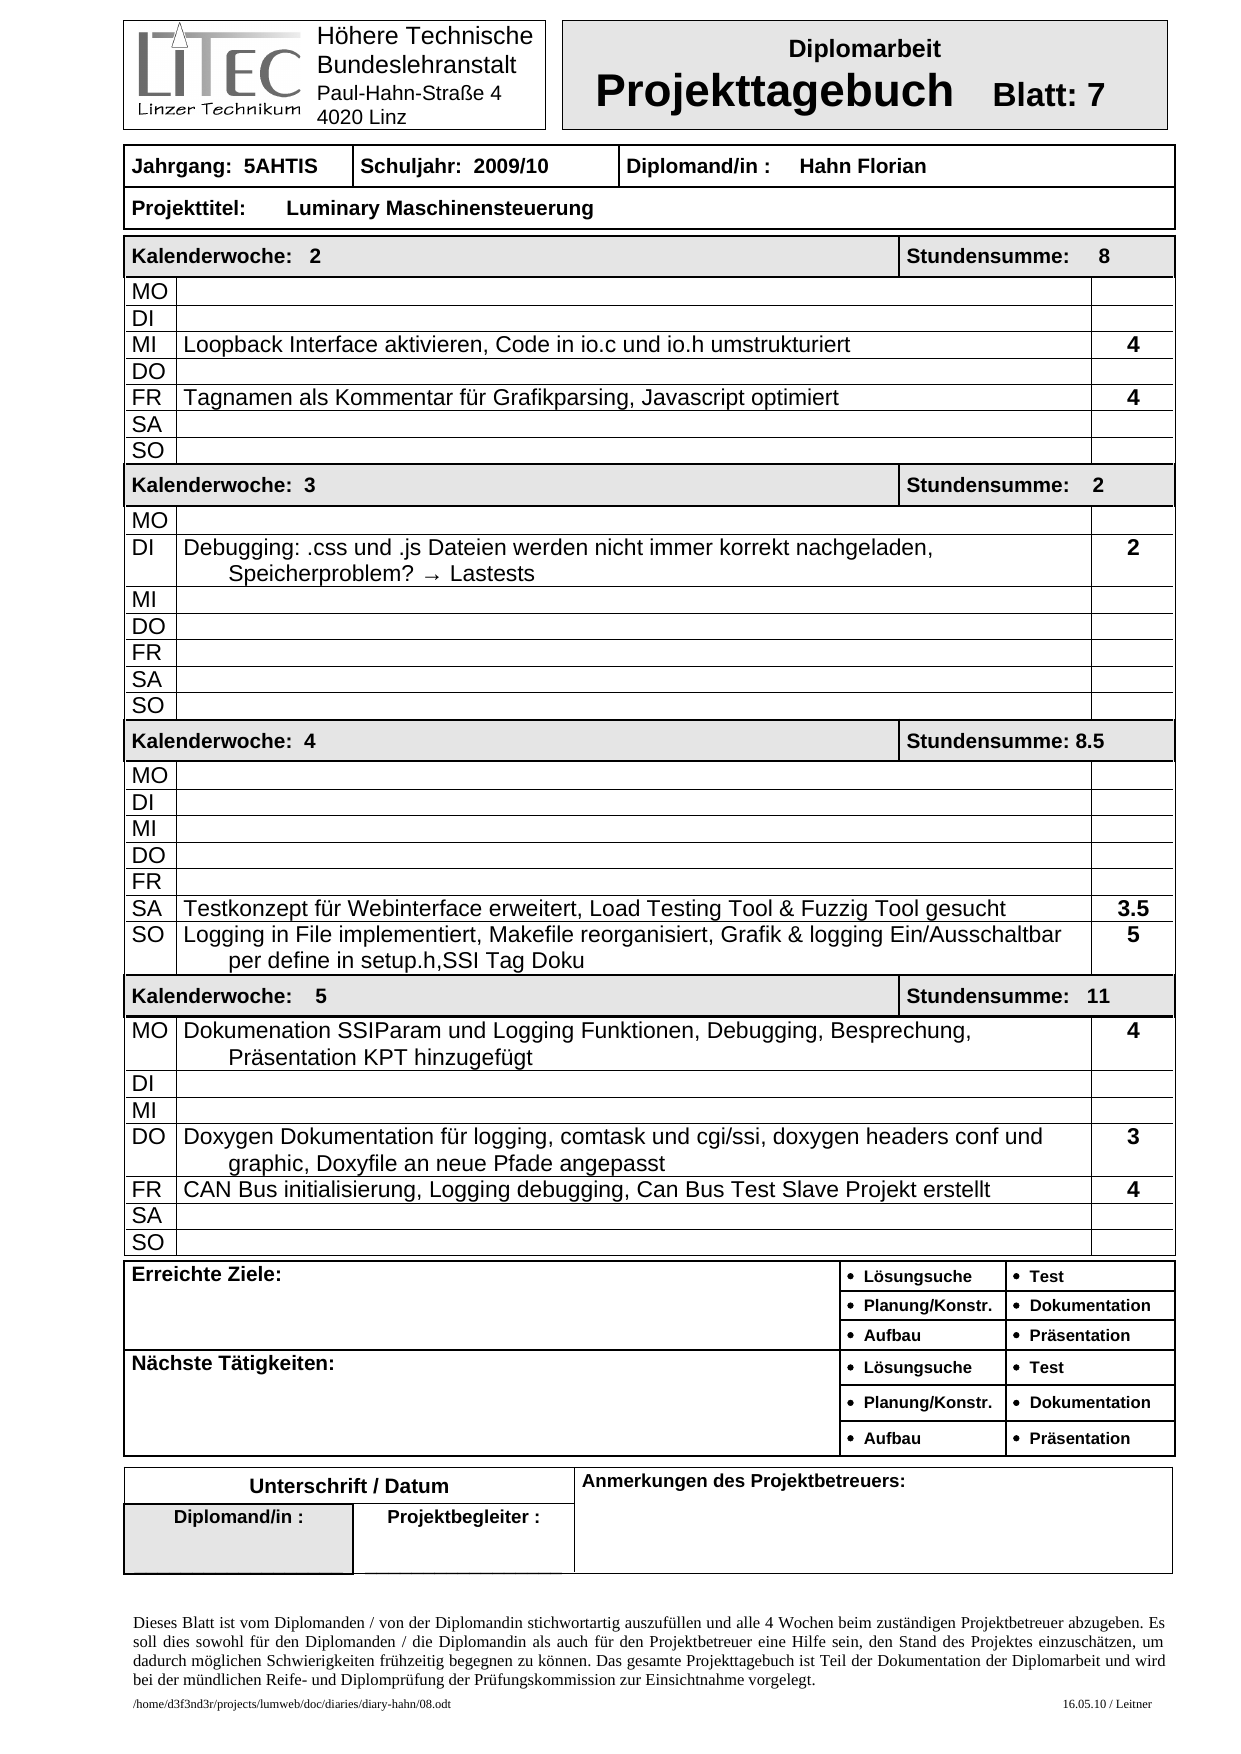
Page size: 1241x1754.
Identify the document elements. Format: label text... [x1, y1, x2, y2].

table_cell Stundensumme: 2 [900, 463, 1174, 505]
table_cell [1092, 1203, 1175, 1229]
table_cell 4 [1092, 1015, 1175, 1070]
table_cell 3,5 [1092, 895, 1175, 921]
table_cell SA [125, 895, 176, 921]
table_cell [1092, 505, 1175, 533]
table_cell [1092, 666, 1175, 692]
table_cell MO [125, 276, 176, 304]
table_cell MO [125, 760, 176, 789]
table_cell 4 [1092, 331, 1175, 357]
table_cell [177, 790, 1091, 815]
table_cell SO [125, 1229, 176, 1255]
table_header Schuljahr: 2009/10 [354, 146, 618, 186]
table_cell [177, 1230, 1091, 1255]
table_cell Stundensumme: 11 [900, 974, 1174, 1015]
table_cell [1092, 305, 1175, 331]
table_cell DI [125, 305, 176, 331]
table_cell [1092, 760, 1175, 789]
table_cell FR [125, 384, 176, 410]
table_cell Doxygen Dokumentation für logging, comtask und cgi/ssi, doxygen headers conf und graphic, Doxyfile an neue Pfade angepasst [177, 1124, 1091, 1176]
table_cell 5 [1092, 921, 1175, 974]
table_cell 4 [1092, 1176, 1175, 1202]
table_cell  Lösungsuche [841, 1351, 1005, 1384]
table_cell FR [125, 1176, 176, 1202]
table_cell [177, 1071, 1091, 1097]
table_cell [177, 667, 1091, 692]
table_cell Loopback Interface aktivieren, Code in io.c und io.h umstrukturiert [177, 332, 1091, 357]
table_cell 4 [1092, 384, 1175, 410]
table_cell FR [125, 868, 176, 894]
table_cell MI [125, 1097, 176, 1123]
table_cell [177, 640, 1091, 666]
table_header Stundensumme: 8 [900, 237, 1174, 276]
table_cell MI [125, 331, 176, 357]
table_cell [177, 507, 1091, 533]
table_header Erreichte Ziele: [125, 1262, 839, 1349]
table_cell DO [125, 613, 176, 639]
table_header Anmerkungen des Projektbetreuers: [574, 1468, 1172, 1573]
table_cell [1092, 586, 1175, 613]
table_cell  Präsentation [1007, 1422, 1174, 1455]
table_cell [1092, 1229, 1175, 1255]
table_cell Kalenderwoche: 5 [125, 974, 898, 1015]
table_cell [177, 1098, 1091, 1123]
table_cell [1092, 276, 1175, 304]
table_cell [1092, 868, 1175, 894]
table_cell [177, 1204, 1091, 1229]
table_cell Tagnamen als Kommentar für Grafikparsing, Javascript optimiert [177, 385, 1091, 410]
table_cell [177, 614, 1091, 639]
table_cell FR [125, 639, 176, 666]
table_cell Kalenderwoche: 4 [125, 719, 898, 760]
table_cell [1092, 842, 1175, 868]
table_cell [177, 411, 1091, 437]
table_cell  Dokumentation [1007, 1386, 1174, 1419]
table_header Diplomand/in : Hahn Florian [620, 146, 1174, 186]
table_cell [1092, 789, 1175, 815]
table_cell [177, 306, 1091, 331]
table_header Kalenderwoche: 2 [125, 237, 898, 276]
table_cell Testkonzept für Webinterface erweitert, Load Testing Tool & Fuzzig Tool gesucht [177, 896, 1091, 921]
table_cell SO [125, 692, 176, 718]
table_cell [177, 438, 1091, 463]
table_header Jahrgang: 5AHTIS [125, 146, 352, 186]
table_cell MI [125, 586, 176, 613]
table_cell CAN Bus initialisierung, Logging debugging, Can Bus Test Slave Projekt erstellt [177, 1177, 1091, 1202]
table_cell 3 [1092, 1123, 1175, 1176]
table_cell  Präsentation [1007, 1321, 1174, 1349]
table_cell DO [125, 358, 176, 384]
table_cell  Planung/Konstr. [841, 1292, 1005, 1319]
table_cell Logging in File implementiert, Makefile reorganisiert, Grafik & logging Ein/Ausschaltbar per define in setup.h,SSI Tag Doku [177, 922, 1091, 974]
table_header Unterschrift / Datum [125, 1468, 574, 1503]
table_cell [1092, 815, 1175, 842]
table_cell Projekttitel: Luminary Maschinensteuerung [125, 188, 1174, 228]
table_cell DI [125, 1070, 176, 1097]
table_cell MI [125, 815, 176, 842]
table_cell  Aufbau [841, 1321, 1005, 1349]
table_cell DO [125, 1123, 176, 1176]
table_cell  Planung/Konstr. [841, 1386, 1005, 1419]
table_cell [1092, 1070, 1175, 1097]
table_cell Projektbegleiter : _________________ [354, 1504, 574, 1573]
table_cell SA [125, 410, 176, 437]
table_cell SO [125, 437, 176, 463]
table_cell [177, 762, 1091, 789]
table_cell Debugging: .css und .js Dateien werden nicht immer korrekt nachgeladen, Speicherproblem? → Lastests [177, 535, 1091, 586]
table_cell Stundensumme: 8.5 [900, 719, 1174, 760]
table_cell SA [125, 1203, 176, 1229]
table_cell 2 [1092, 534, 1175, 586]
table_cell SO [125, 921, 176, 974]
table_cell [177, 359, 1091, 384]
table_cell [177, 278, 1091, 304]
table_cell MO [125, 1015, 176, 1070]
table_cell [177, 869, 1091, 894]
table_cell  Aufbau [841, 1422, 1005, 1455]
table_cell [177, 843, 1091, 868]
table_cell [1092, 639, 1175, 666]
table_cell [1092, 1097, 1175, 1123]
table_cell [177, 587, 1091, 613]
table_cell Nächste Tätigkeiten: [125, 1351, 839, 1455]
table_cell [177, 693, 1091, 718]
table_cell Diplomand/in : __________________ [125, 1505, 352, 1573]
table_header  Lösungsuche [841, 1262, 1005, 1290]
table_cell [177, 816, 1091, 842]
table_cell MO [125, 505, 176, 533]
table_cell  Dokumentation [1007, 1292, 1174, 1319]
table_cell  Test [1007, 1351, 1174, 1384]
table_cell DO [125, 842, 176, 868]
table_cell Kalenderwoche: 3 [125, 463, 898, 505]
table_cell DI [125, 534, 176, 586]
table_cell [1092, 437, 1175, 463]
table_cell [1092, 613, 1175, 639]
table_cell [1092, 358, 1175, 384]
table_cell DI [125, 789, 176, 815]
table_cell Dokumenation SSIParam und Logging Funktionen, Debugging, Besprechung, Präsentation KPT hinzugefügt [177, 1018, 1091, 1070]
table_cell [1092, 410, 1175, 437]
table_header  Test [1007, 1262, 1174, 1290]
table_cell SA [125, 666, 176, 692]
table_cell [1092, 692, 1175, 718]
